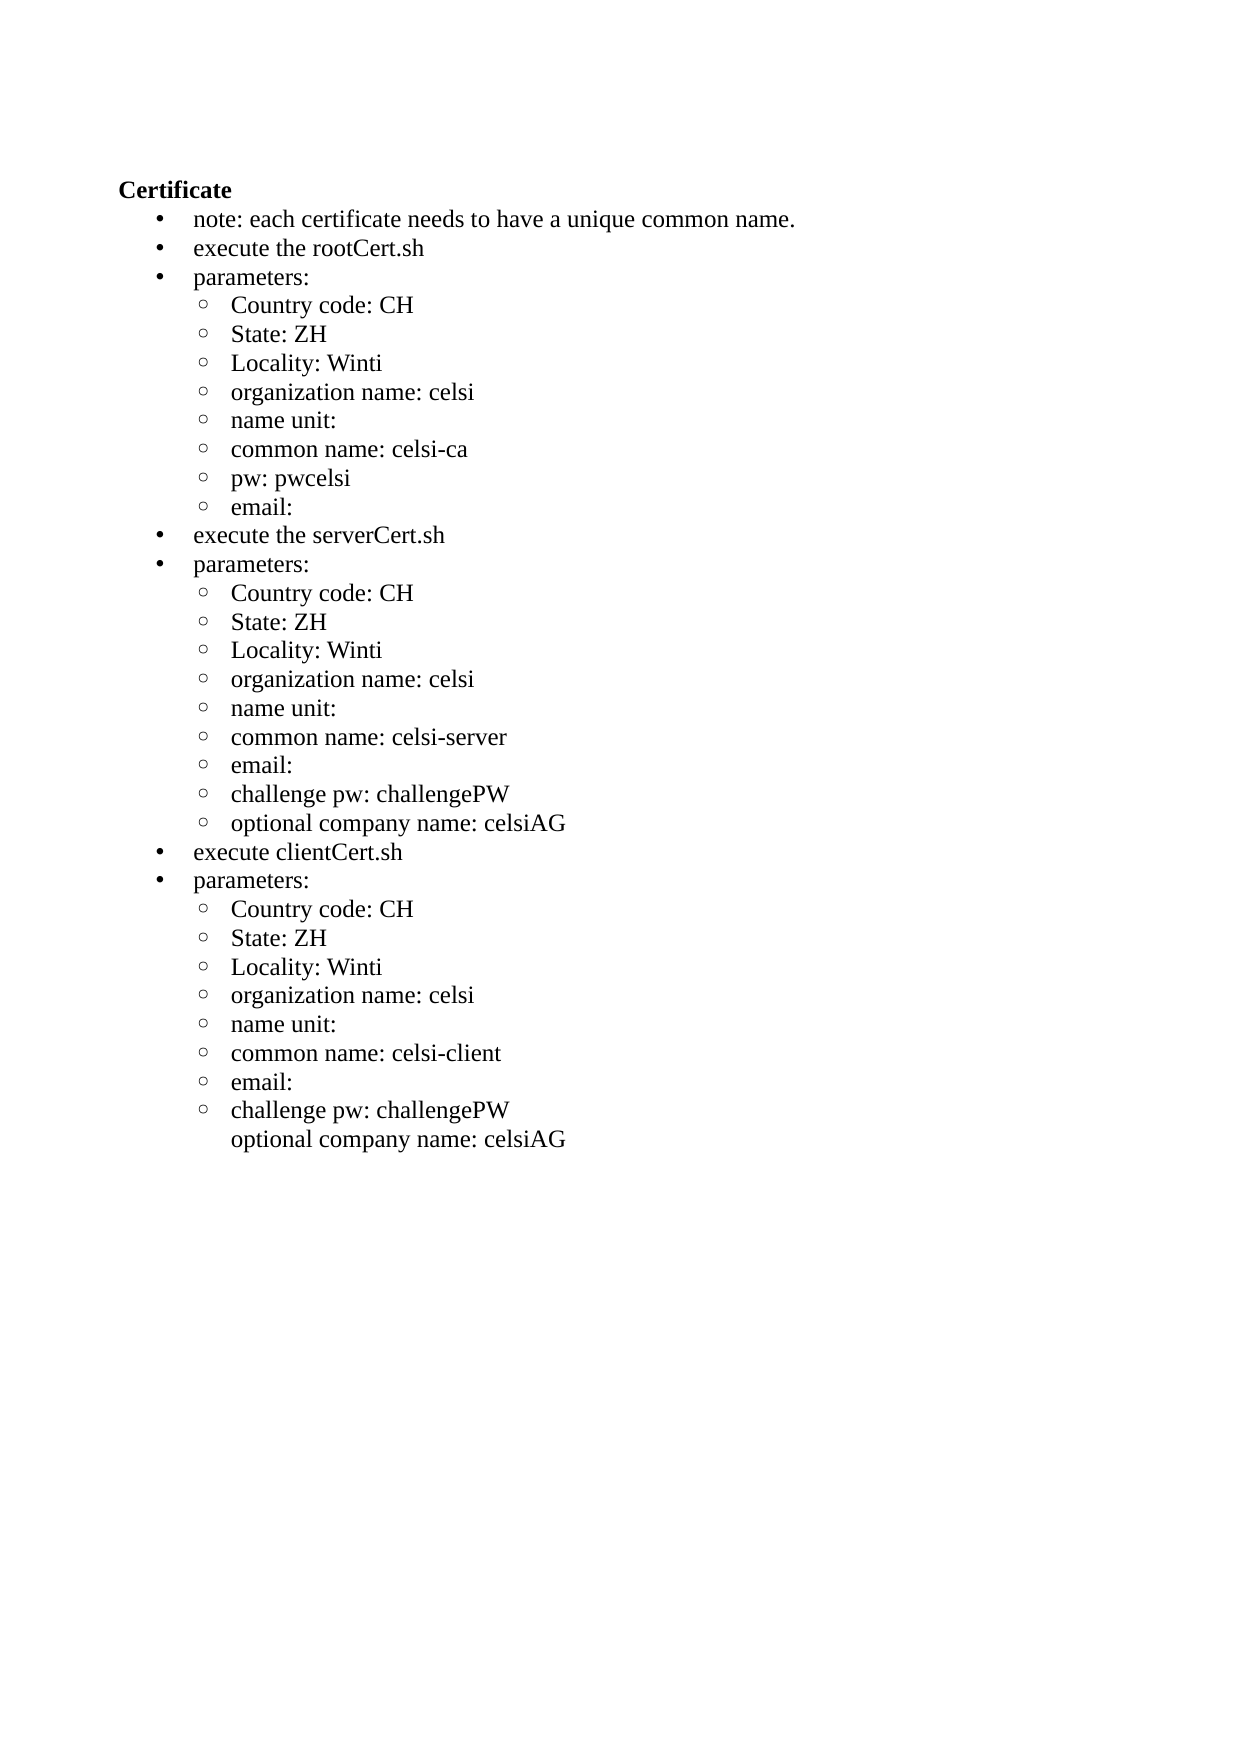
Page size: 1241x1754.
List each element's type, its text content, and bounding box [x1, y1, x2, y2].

list Country code: CH [193, 894, 1122, 923]
list parameters: [156, 262, 1122, 291]
list execute the rootCert.sh [156, 233, 1122, 262]
list Locality: Winti [193, 952, 1122, 981]
list State: ZH [193, 319, 1122, 348]
list common name: celsi-ca [193, 434, 1122, 463]
list State: ZH [193, 923, 1122, 952]
text Certificate [118, 176, 1122, 204]
list common name: celsi-server [193, 722, 1122, 751]
list email: [193, 751, 1122, 779]
list Country code: CH [193, 578, 1122, 607]
list common name: celsi-client [193, 1038, 1122, 1067]
list parameters: [156, 866, 1122, 894]
list name unit: [193, 693, 1122, 722]
list execute clientCert.sh [156, 837, 1122, 866]
list note: each certificate needs to have a unique common name. [156, 204, 1122, 233]
list parameters: [156, 549, 1122, 578]
list name unit: [193, 1009, 1122, 1038]
list State: ZH [193, 607, 1122, 636]
list challenge pw: challengePW [193, 779, 1122, 808]
list optional company name: celsiAG [193, 1124, 1122, 1153]
list organization name: celsi [193, 664, 1122, 693]
list email: [193, 1067, 1122, 1096]
list email: [193, 492, 1122, 521]
list organization name: celsi [193, 981, 1122, 1009]
list Locality: Winti [193, 348, 1122, 377]
list optional company name: celsiAG [193, 808, 1122, 837]
list Locality: Winti [193, 636, 1122, 664]
list organization name: celsi [193, 377, 1122, 406]
list execute the serverCert.sh [156, 521, 1122, 549]
list Country code: CH [193, 291, 1122, 319]
list challenge pw: challengePW [193, 1096, 1122, 1124]
list pw: pwcelsi [193, 463, 1122, 492]
list name unit: [193, 406, 1122, 434]
